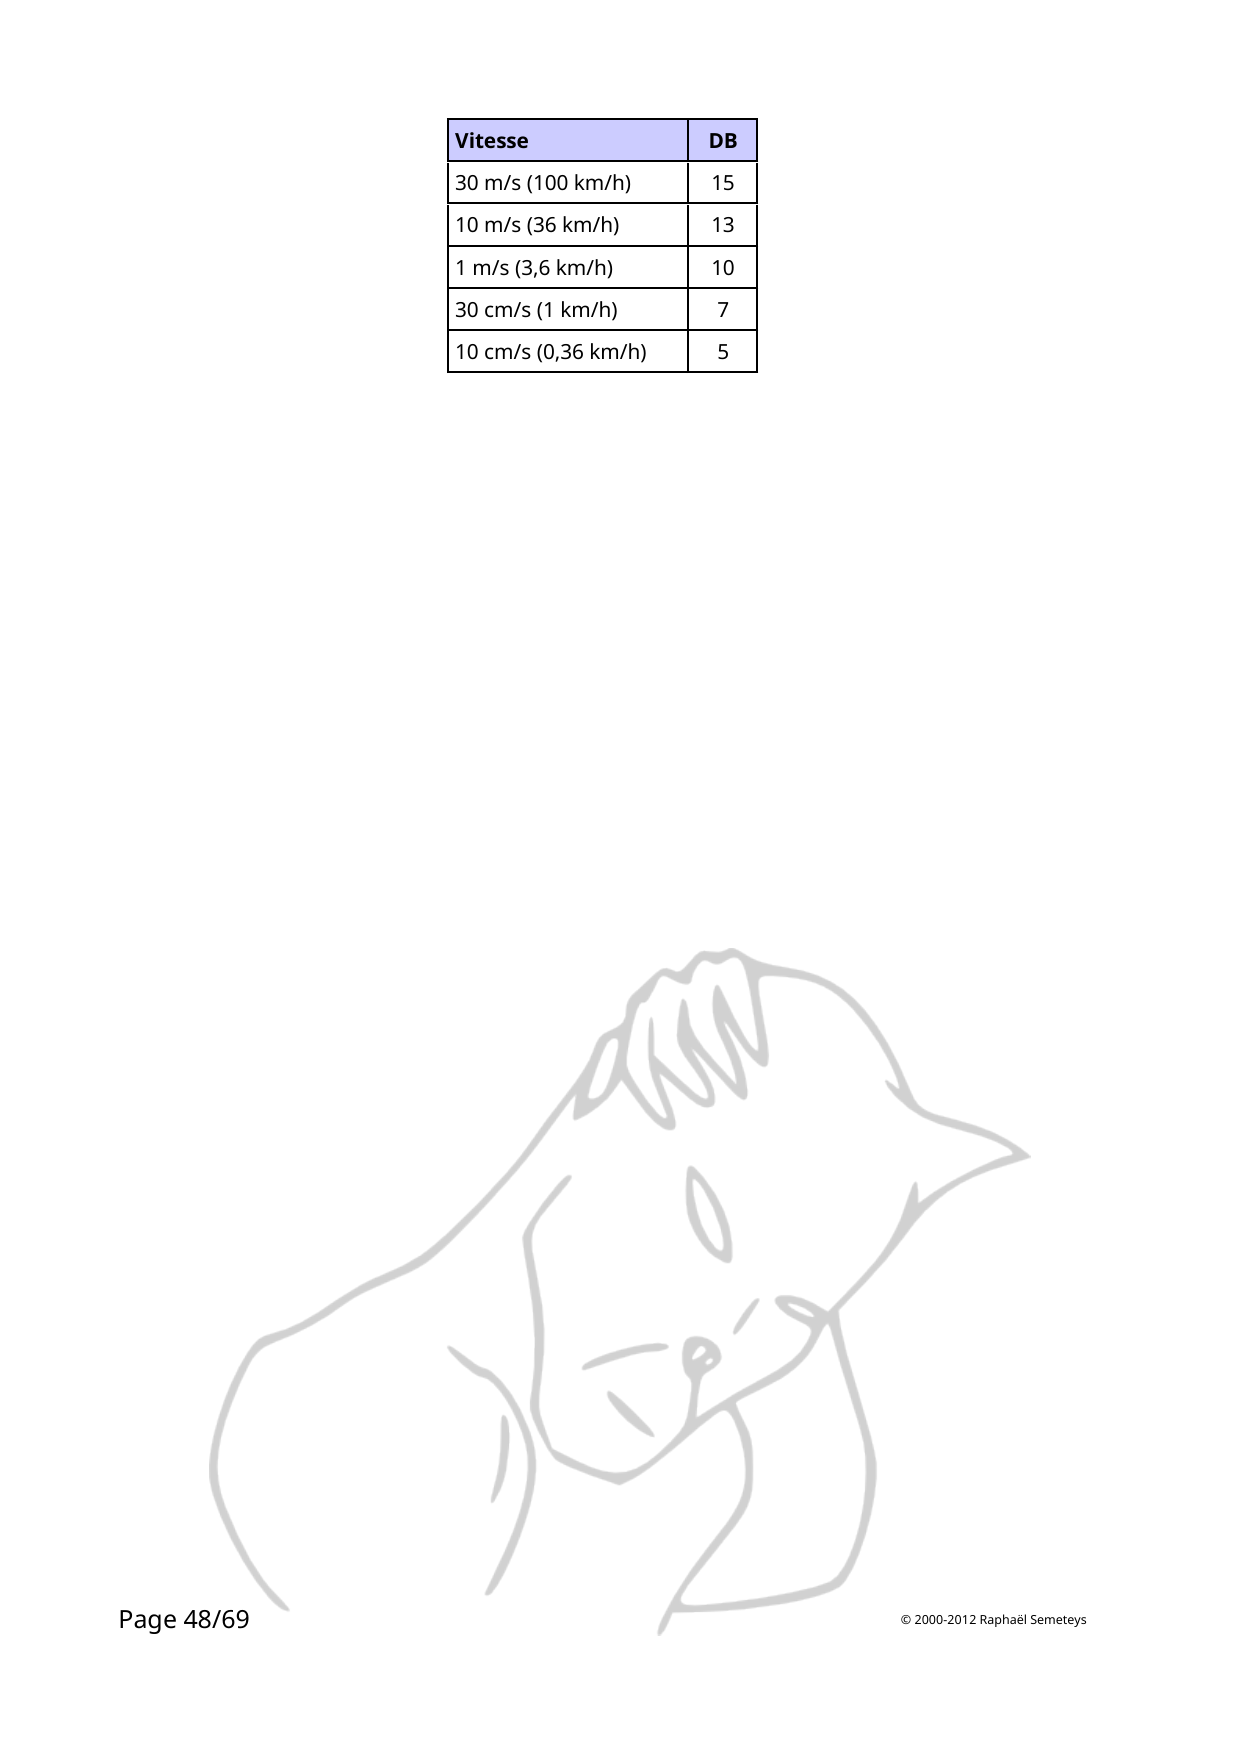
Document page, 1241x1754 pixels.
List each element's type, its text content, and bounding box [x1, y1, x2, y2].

table_cell 10 cm/s (0,36 km/h) [449, 331, 687, 371]
table_cell 10 [689, 247, 756, 287]
table_cell 30 m/s (100 km/h) [449, 163, 687, 202]
table_cell 13 [689, 205, 756, 245]
table_cell 5 [689, 331, 756, 371]
table_header Vitesse [449, 120, 687, 160]
picture [220, 948, 1021, 1636]
table_header DB [689, 120, 756, 160]
table_cell 15 [689, 163, 756, 202]
table_cell 1 m/s (3,6 km/h) [449, 247, 687, 287]
table_cell 30 cm/s (1 km/h) [449, 289, 687, 329]
table_cell 10 m/s (36 km/h) [449, 205, 687, 245]
table_cell 7 [689, 289, 756, 329]
